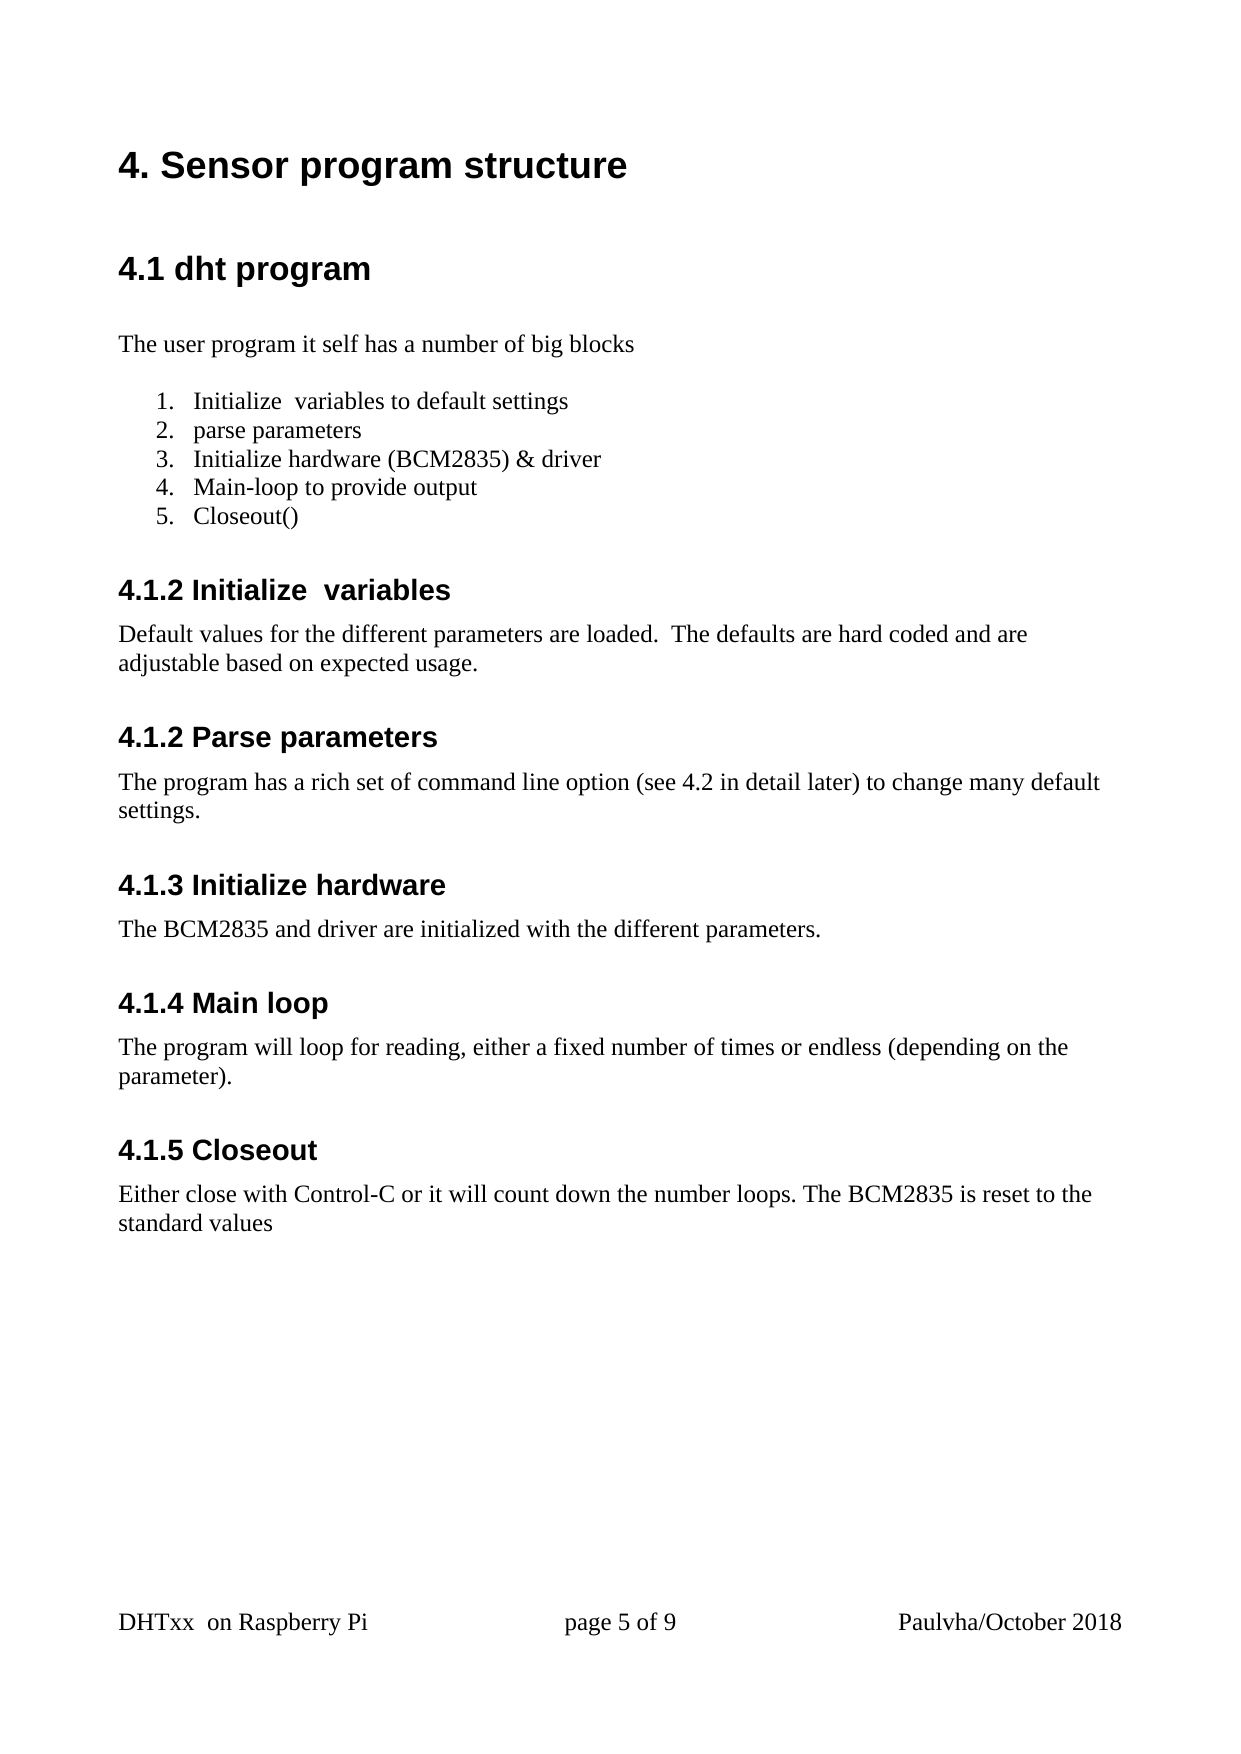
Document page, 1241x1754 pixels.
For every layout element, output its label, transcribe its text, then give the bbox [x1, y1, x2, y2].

text The program will loop for reading, either a fixed number of times or endless (depending on the parameter). [118, 1032, 1122, 1089]
list Initialize hardware (BCM2835) & driver [156, 444, 1122, 472]
list Main-loop to provide output [156, 472, 1122, 501]
subtitle 4.1 dht program [118, 249, 1122, 287]
subtitle 4.1.2 Initialize variables [118, 573, 1122, 607]
list Initialize variables to default settings [156, 386, 1122, 415]
subtitle 4.1.2 Parse parameters [118, 720, 1122, 754]
list parse parameters [156, 415, 1122, 444]
text Default values for the different parameters are loaded. The defaults are hard coded and are adjustable based on expected usage. [118, 619, 1122, 677]
subtitle 4.1.4 Main loop [118, 986, 1122, 1019]
subtitle 4. Sensor program structure [118, 143, 1122, 187]
text The BCM2835 and driver are initialized with the different parameters. [118, 914, 1122, 942]
text The user program it self has a number of big blocks [118, 329, 1122, 357]
subtitle 4.1.5 Closeout [118, 1133, 1122, 1167]
list Closeout() [156, 501, 1122, 530]
subtitle 4.1.3 Initialize hardware [118, 867, 1122, 901]
text Either close with Control-C or it will count down the number loops. The BCM2835 is reset to the standard values [118, 1179, 1122, 1237]
text The program has a rich set of command line option (see 4.2 in detail later) to change many default settings. [118, 767, 1122, 824]
